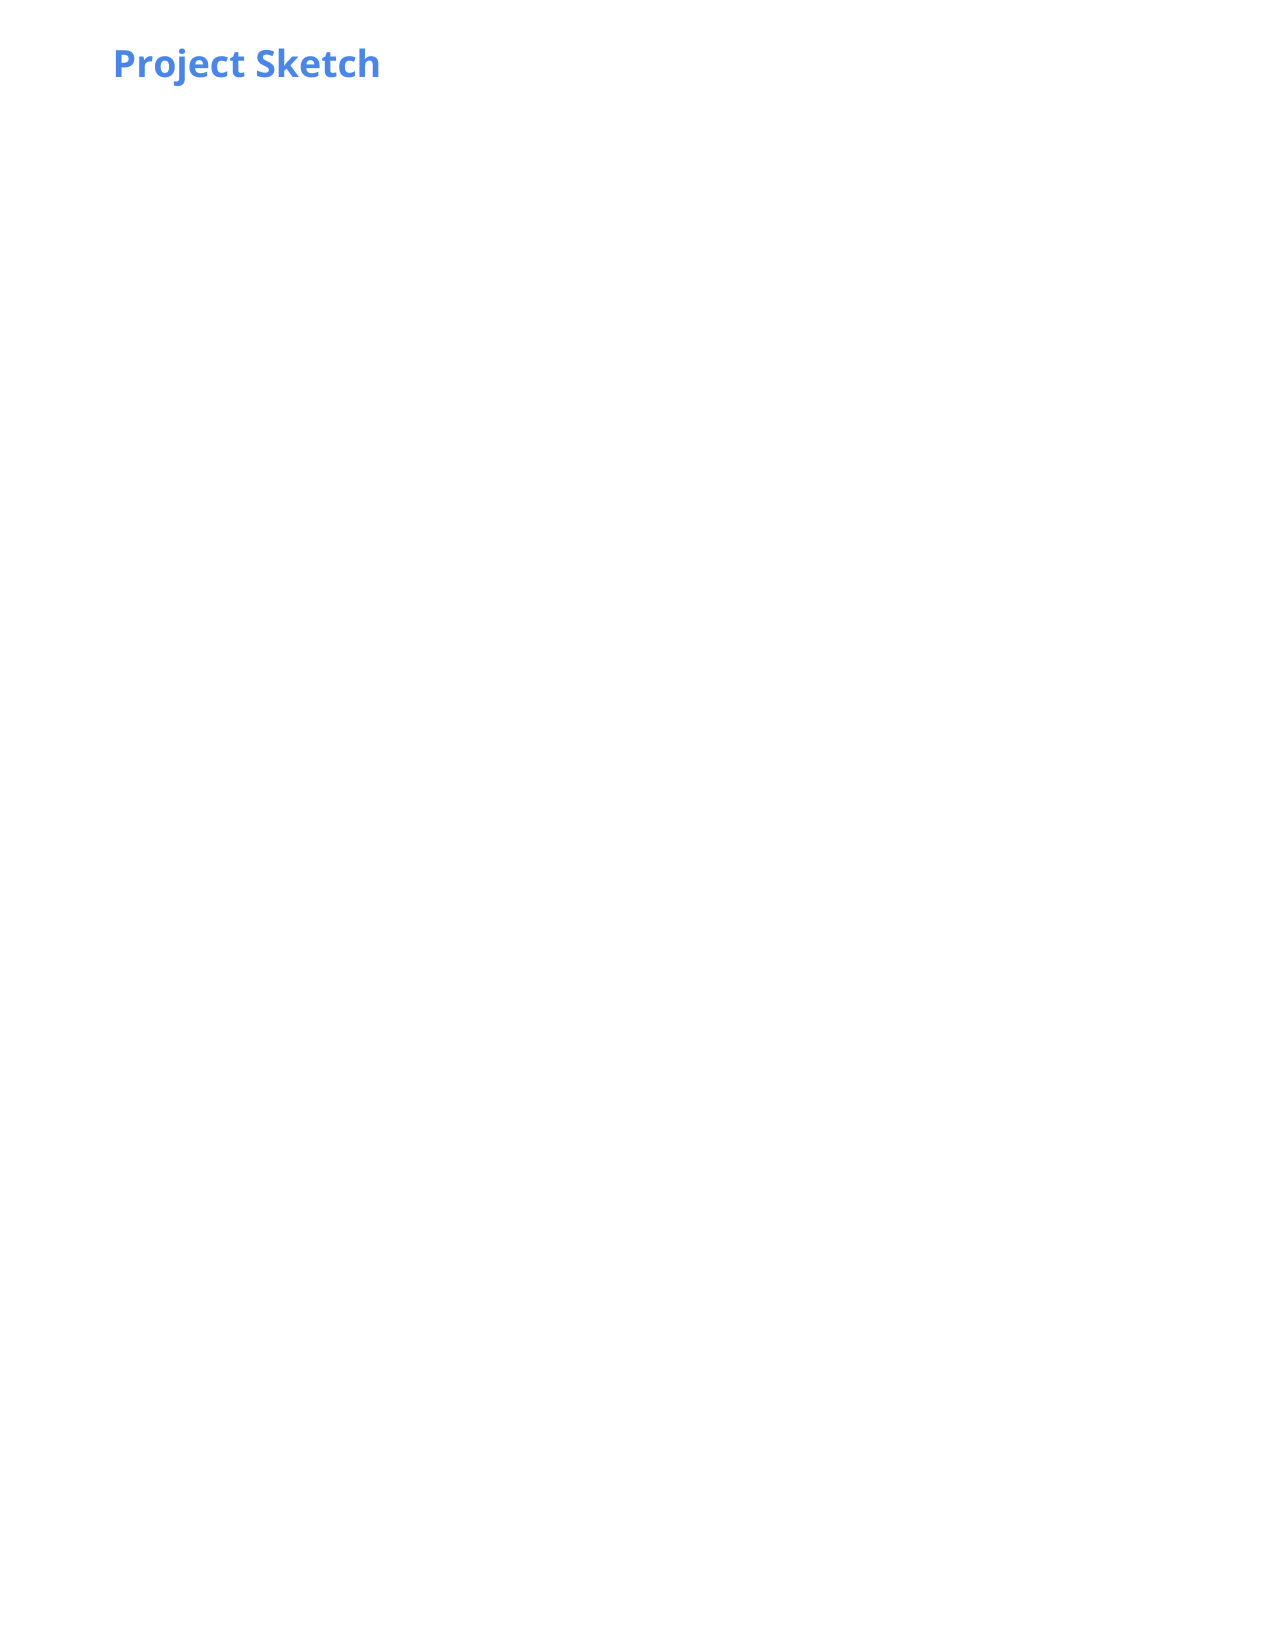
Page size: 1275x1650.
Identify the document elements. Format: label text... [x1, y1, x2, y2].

picture [112, 94, 1163, 608]
subtitle Project Sketch [112, 37, 1162, 88]
